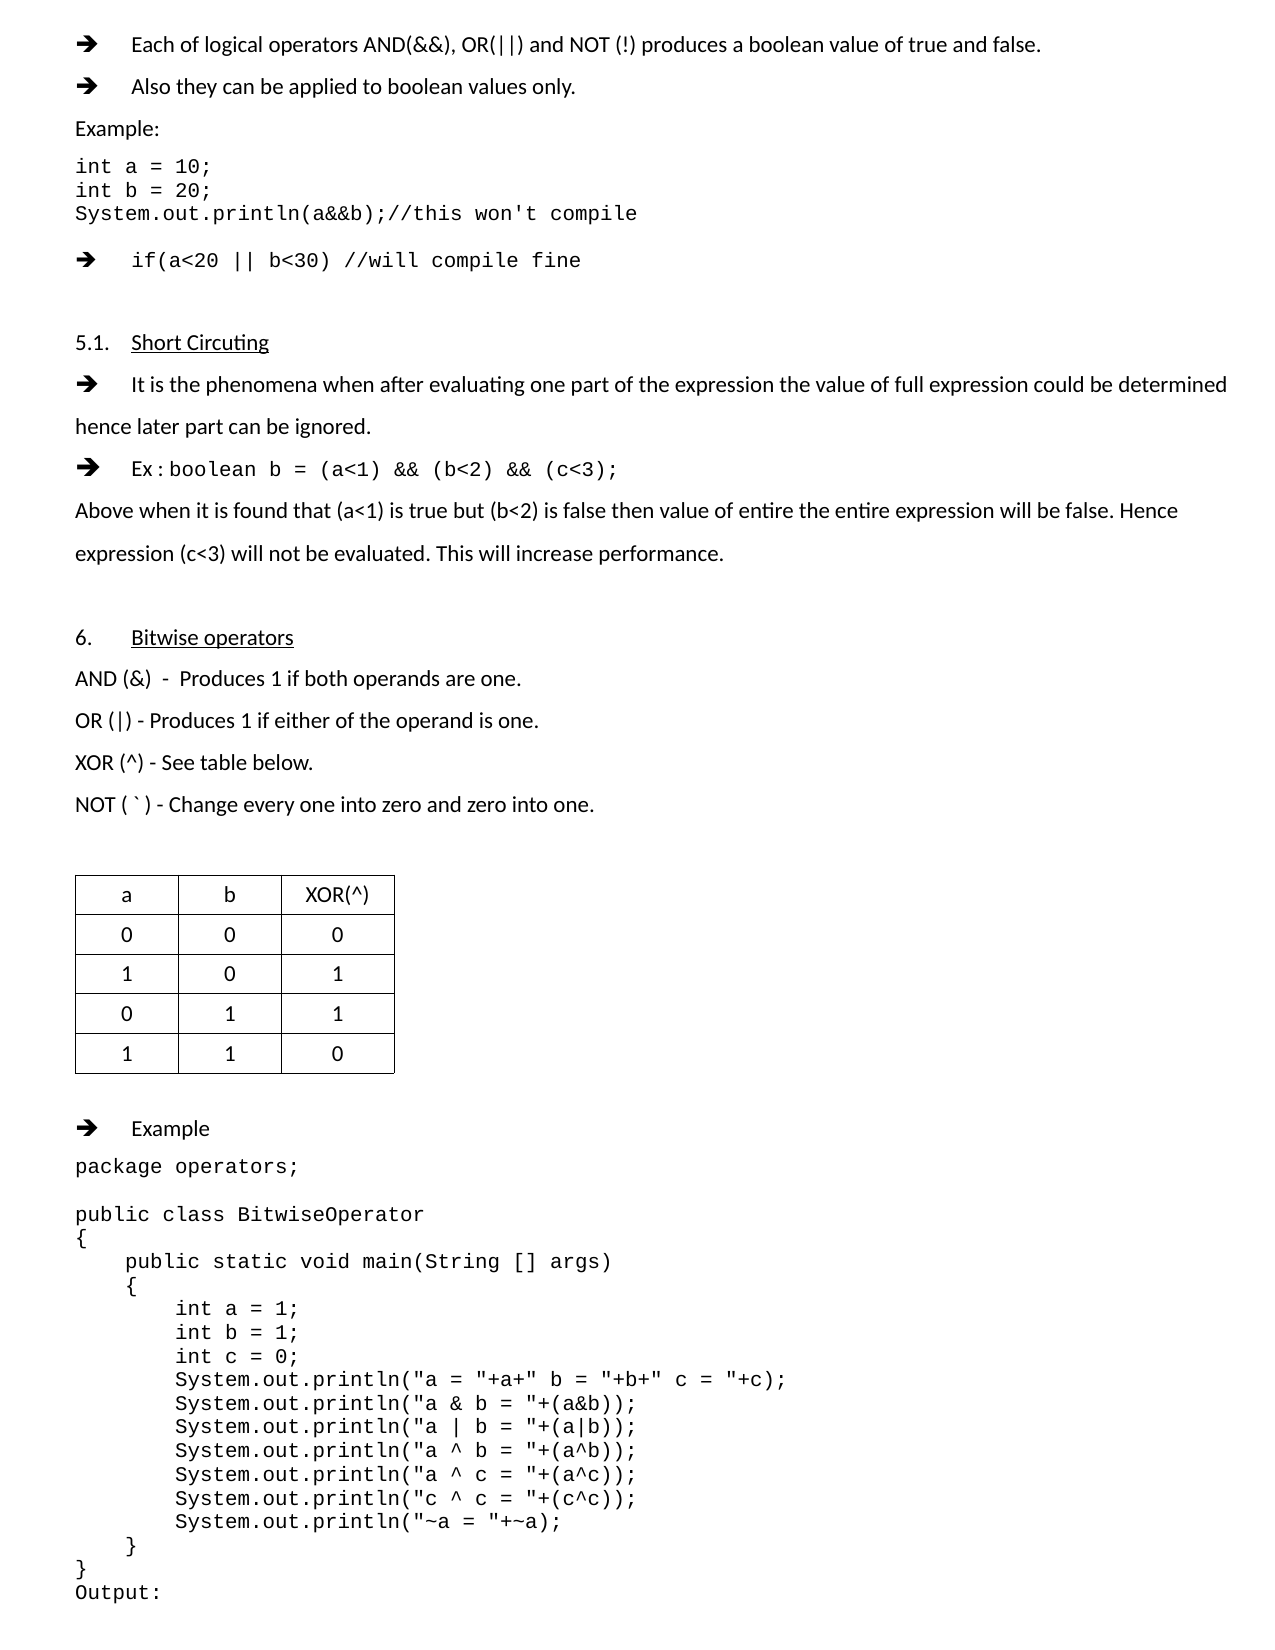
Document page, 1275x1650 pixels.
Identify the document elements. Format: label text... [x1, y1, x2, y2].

table_cell 1 [179, 1034, 281, 1072]
list System.out.println(a&&b);//this won't compile [75, 203, 1245, 227]
table_cell 0 [282, 1034, 394, 1072]
text XOR (^) - See table below. [75, 748, 1245, 777]
list Also they can be applied to boolean values only. [75, 72, 1245, 100]
text System.out.println("a = "+a+" b = "+b+" c = "+c); [75, 1369, 1245, 1393]
text 5.1. Short Circuting [75, 328, 1245, 356]
text NOT ( ` ) - Change every one into zero and zero into one. [75, 791, 1245, 818]
text OR (|) - Produces 1 if either of the operand is one. [75, 707, 1245, 734]
text System.out.println("a ^ c = "+(a^c)); [75, 1464, 1245, 1487]
table_header a [76, 876, 178, 914]
text } [75, 1535, 1245, 1558]
list Example: [75, 114, 1245, 142]
text System.out.println("a ^ b = "+(a^b)); [75, 1440, 1245, 1464]
list It is the phenomena when after evaluating one part of the expression the value of full expression could be determined hence later part can be ignored. [75, 370, 1245, 440]
text int b = 1; [75, 1322, 1245, 1346]
text { [75, 1227, 1245, 1251]
list Example [75, 1114, 1245, 1142]
text int a = 1; [75, 1298, 1245, 1322]
list int a = 10; [75, 156, 1245, 179]
table_cell 1 [76, 1034, 178, 1072]
text package operators; [75, 1156, 1245, 1180]
table_cell 1 [179, 994, 281, 1033]
table_cell 1 [76, 955, 178, 993]
text public class BitwiseOperator [75, 1204, 1245, 1227]
list int b = 20; [75, 179, 1245, 203]
list Each of logical operators AND(&&), OR(||) and NOT (!) produces a boolean value of true and false. [75, 30, 1245, 58]
table_cell 1 [282, 955, 394, 993]
table_cell 0 [282, 915, 394, 954]
list if(a<20 || b<30) //will compile fine [75, 251, 1245, 274]
list Above when it is found that (a<1) is true but (b<2) is false then value of entire the entire expression will be false. Hence expression (c<3) will not be evaluated. This will increase performance. [75, 497, 1245, 567]
table_header XOR(^) [282, 876, 394, 914]
table_cell 0 [179, 915, 281, 954]
text public static void main(String [] args) [75, 1251, 1245, 1275]
text AND (&) - Produces 1 if both operands are one. [75, 664, 1245, 693]
text 6. Bitwise operators [75, 623, 1245, 651]
text } [75, 1558, 1245, 1582]
table_cell 1 [282, 994, 394, 1033]
list Ex : boolean b = (a<1) && (b<2) && (c<3); [75, 454, 1245, 482]
table_cell 0 [76, 915, 178, 954]
text Output: [75, 1582, 1245, 1606]
text System.out.println("a & b = "+(a&b)); [75, 1393, 1245, 1417]
text System.out.println("a | b = "+(a|b)); [75, 1417, 1245, 1440]
table_header b [179, 876, 281, 914]
text { [75, 1275, 1245, 1298]
table_cell 0 [76, 994, 178, 1033]
text int c = 0; [75, 1346, 1245, 1369]
table_cell 0 [179, 955, 281, 993]
text System.out.println("~a = "+~a); [75, 1511, 1245, 1535]
text System.out.println("c ^ c = "+(c^c)); [75, 1487, 1245, 1511]
